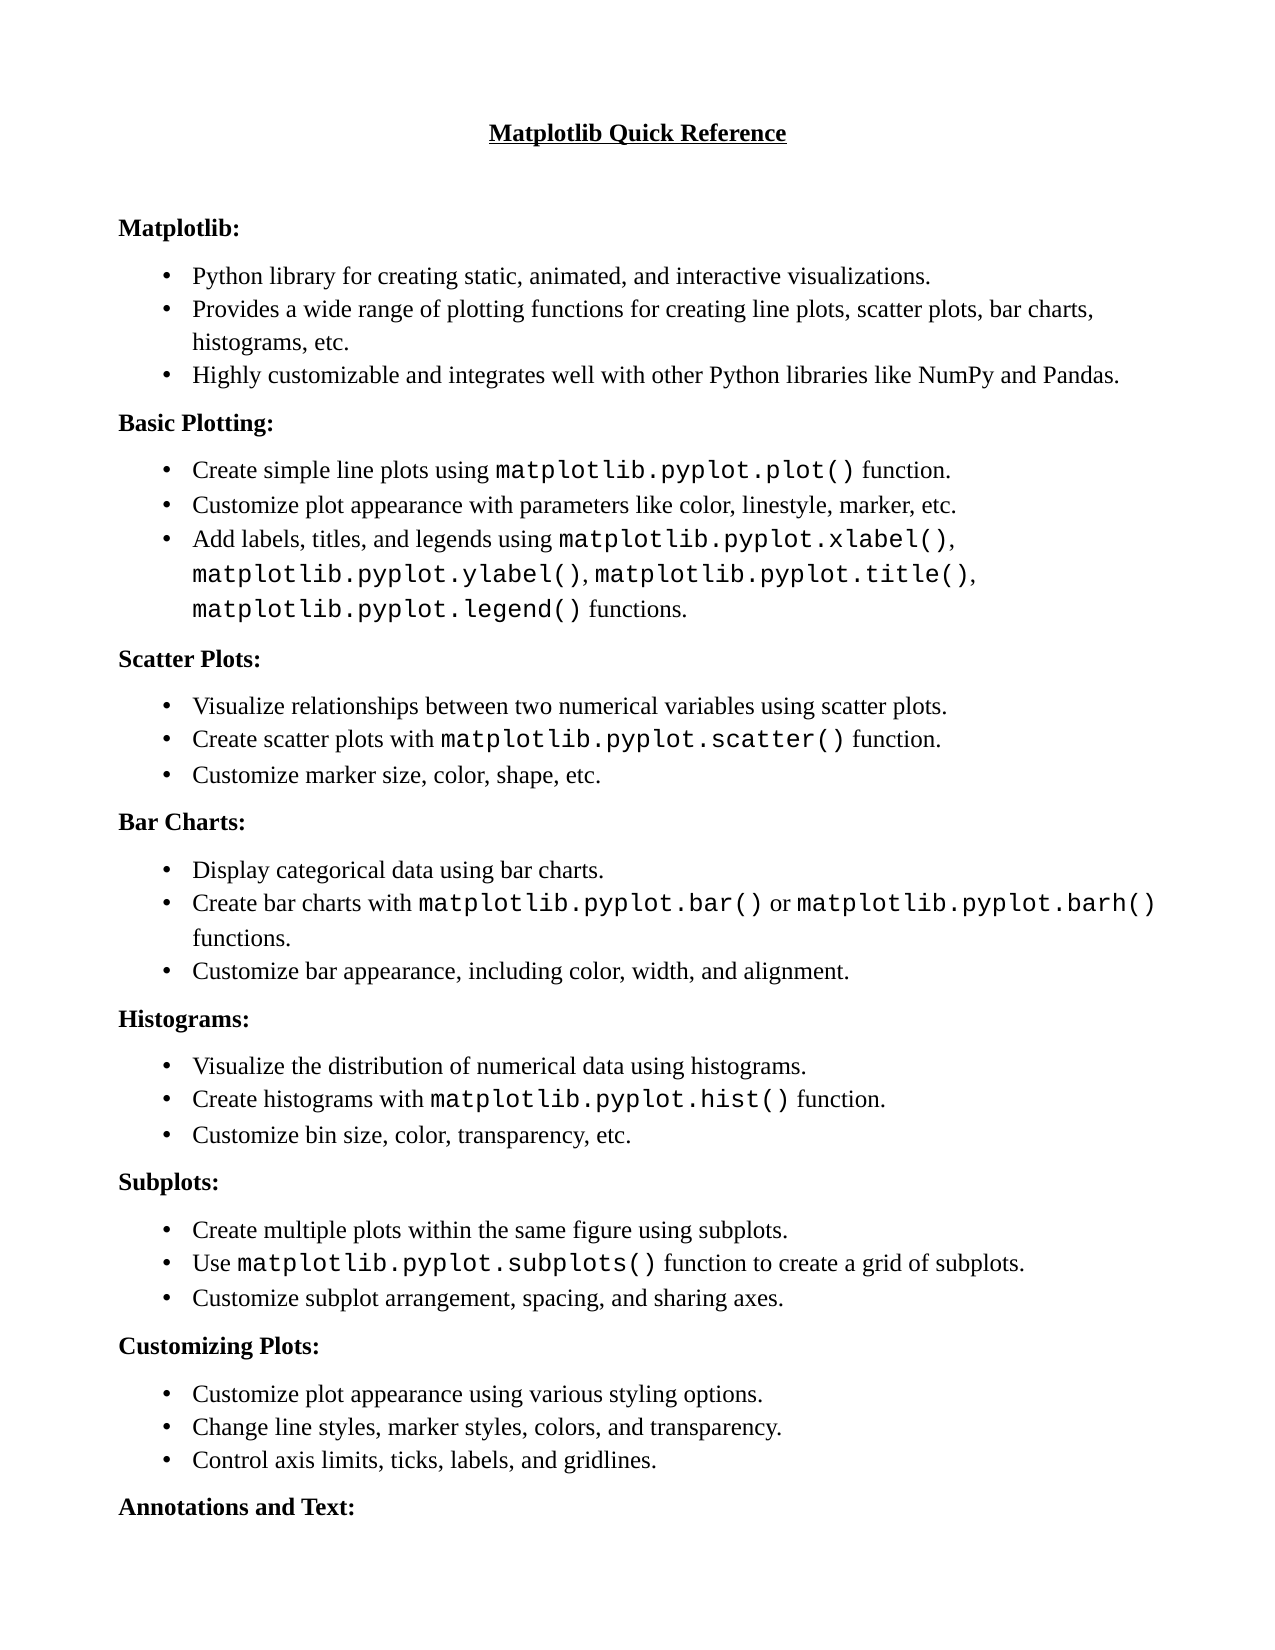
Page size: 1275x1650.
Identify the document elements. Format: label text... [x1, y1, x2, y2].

list Visualize the distribution of numerical data using histograms. [162, 1051, 1157, 1080]
text Matplotlib: [118, 213, 1157, 242]
list Create simple line plots using matplotlib.pyplot.plot() function. [162, 455, 1157, 486]
list Provides a wide range of plotting functions for creating line plots, scatter plots, bar charts, histograms, etc. [162, 294, 1157, 356]
list Python library for creating static, animated, and interactive visualizations. [162, 261, 1157, 290]
text Histograms: [118, 1004, 1157, 1033]
list Create histograms with matplotlib.pyplot.hist() function. [162, 1084, 1157, 1115]
text Customizing Plots: [118, 1331, 1157, 1360]
list Customize plot appearance using various styling options. [162, 1379, 1157, 1407]
list Use matplotlib.pyplot.subplots() function to create a grid of subplots. [162, 1248, 1157, 1279]
text Bar Charts: [118, 807, 1157, 836]
list Customize marker size, color, shape, etc. [162, 760, 1157, 789]
text Annotations and Text: [118, 1492, 1157, 1521]
list Highly customizable and integrates well with other Python libraries like NumPy and Pandas. [162, 360, 1157, 389]
list Display categorical data using bar charts. [162, 855, 1157, 884]
list Change line styles, marker styles, colors, and transparency. [162, 1412, 1157, 1441]
list Control axis limits, ticks, labels, and gridlines. [162, 1445, 1157, 1473]
list Create multiple plots within the same figure using subplots. [162, 1215, 1157, 1244]
list Customize bar appearance, including color, width, and alignment. [162, 956, 1157, 985]
list Customize bin size, color, transparency, etc. [162, 1120, 1157, 1149]
list Create scatter plots with matplotlib.pyplot.scatter() function. [162, 724, 1157, 755]
text Subplots: [118, 1167, 1157, 1196]
list Customize plot appearance with parameters like color, linestyle, marker, etc. [162, 491, 1157, 519]
text Matplotlib Quick Reference [118, 118, 1157, 147]
list Add labels, titles, and legends using matplotlib.pyplot.xlabel(), matplotlib.pyplot.ylabel(), matplotlib.pyplot.title(), matplotlib.pyplot.legend() functions. [162, 524, 1157, 625]
list Create bar charts with matplotlib.pyplot.bar() or matplotlib.pyplot.barh() functions. [162, 888, 1157, 952]
text Scatter Plots: [118, 644, 1157, 673]
list Customize subplot arrangement, spacing, and sharing axes. [162, 1283, 1157, 1312]
text Basic Plotting: [118, 408, 1157, 436]
list Visualize relationships between two numerical variables using scatter plots. [162, 691, 1157, 720]
